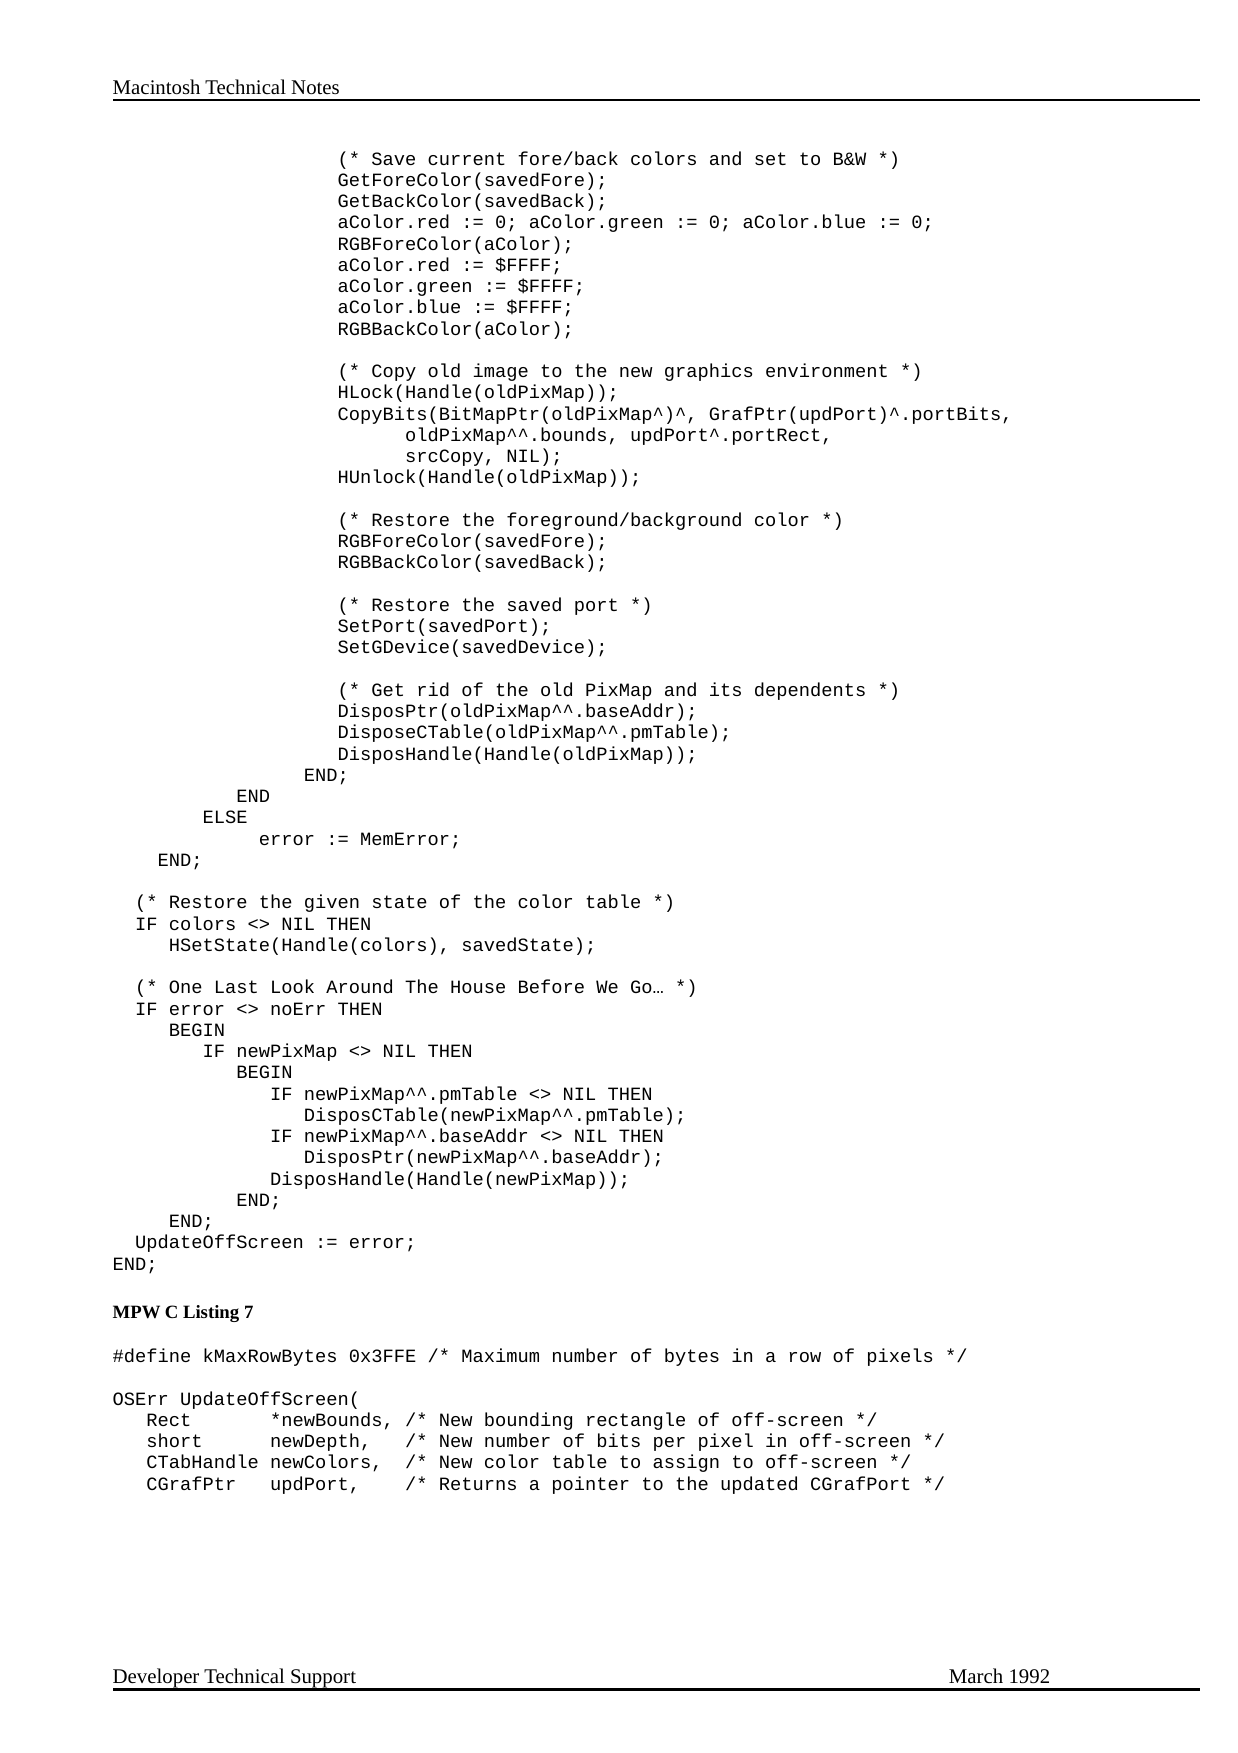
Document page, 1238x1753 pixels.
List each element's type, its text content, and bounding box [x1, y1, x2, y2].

text aColor.red := $FFFF; [112, 256, 1200, 277]
text DisposHandle(Handle(oldPixMap)); [112, 744, 1200, 766]
text error := MemError; [112, 829, 1200, 851]
text aColor.green := $FFFF; [112, 277, 1200, 298]
text HUnlock(Handle(oldPixMap)); [112, 468, 1200, 489]
text (* Save current fore/back colors and set to B&W *) [112, 149, 1200, 171]
text END; [112, 1191, 1200, 1212]
text BEGIN [112, 1063, 1200, 1084]
text srcCopy, NIL); [112, 447, 1200, 468]
text END; [112, 851, 1200, 872]
text CGrafPtr updPort, /* Returns a pointer to the updated CGrafPort */ [112, 1474, 1200, 1496]
text RGBForeColor(aColor); [112, 234, 1200, 256]
text END; [112, 1212, 1200, 1233]
text DisposPtr(newPixMap^^.baseAddr); [112, 1148, 1200, 1169]
text SetGDevice(savedDevice); [112, 638, 1200, 659]
text SetPort(savedPort); [112, 617, 1200, 638]
text END; [112, 766, 1200, 787]
text RGBBackColor(savedBack); [112, 553, 1200, 574]
text HSetState(Handle(colors), savedState); [112, 936, 1200, 957]
text DisposPtr(oldPixMap^^.baseAddr); [112, 702, 1200, 723]
text (* Restore the foreground/background color *) [112, 511, 1200, 532]
text END [112, 787, 1200, 808]
text IF colors <> NIL THEN [112, 914, 1200, 936]
text DisposHandle(Handle(newPixMap)); [112, 1169, 1200, 1191]
text OSErr UpdateOffScreen( [112, 1389, 1200, 1411]
text (* One Last Look Around The House Before We Go… *) [112, 978, 1200, 999]
text (* Restore the saved port *) [112, 596, 1200, 617]
text MPW C Listing 7 [112, 1301, 1200, 1322]
text HLock(Handle(oldPixMap)); [112, 383, 1200, 404]
text aColor.blue := $FFFF; [112, 298, 1200, 319]
text BEGIN [112, 1021, 1200, 1042]
text IF newPixMap^^.baseAddr <> NIL THEN [112, 1127, 1200, 1148]
text #define kMaxRowBytes 0x3FFE /* Maximum number of bytes in a row of pixels */ [112, 1347, 1200, 1368]
text (* Copy old image to the new graphics environment *) [112, 362, 1200, 383]
text RGBForeColor(savedFore); [112, 532, 1200, 553]
text IF newPixMap <> NIL THEN [112, 1042, 1200, 1063]
text DisposCTable(newPixMap^^.pmTable); [112, 1106, 1200, 1127]
text oldPixMap^^.bounds, updPort^.portRect, [112, 426, 1200, 447]
text Rect *newBounds, /* New bounding rectangle of off-screen */ [112, 1411, 1200, 1432]
text RGBBackColor(aColor); [112, 319, 1200, 341]
text (* Restore the given state of the color table *) [112, 893, 1200, 914]
text short newDepth, /* New number of bits per pixel in off-screen */ [112, 1432, 1200, 1453]
text IF error <> noErr THEN [112, 999, 1200, 1021]
text ELSE [112, 808, 1200, 829]
text (* Get rid of the old PixMap and its dependents *) [112, 681, 1200, 702]
text IF newPixMap^^.pmTable <> NIL THEN [112, 1084, 1200, 1106]
text CopyBits(BitMapPtr(oldPixMap^)^, GrafPtr(updPort)^.portBits, [112, 404, 1200, 426]
text DisposeCTable(oldPixMap^^.pmTable); [112, 723, 1200, 744]
text UpdateOffScreen := error; [112, 1233, 1200, 1254]
text GetForeColor(savedFore); [112, 171, 1200, 192]
text END; [112, 1254, 1200, 1276]
text aColor.red := 0; aColor.green := 0; aColor.blue := 0; [112, 213, 1200, 234]
text GetBackColor(savedBack); [112, 192, 1200, 213]
text CTabHandle newColors, /* New color table to assign to off-screen */ [112, 1453, 1200, 1474]
